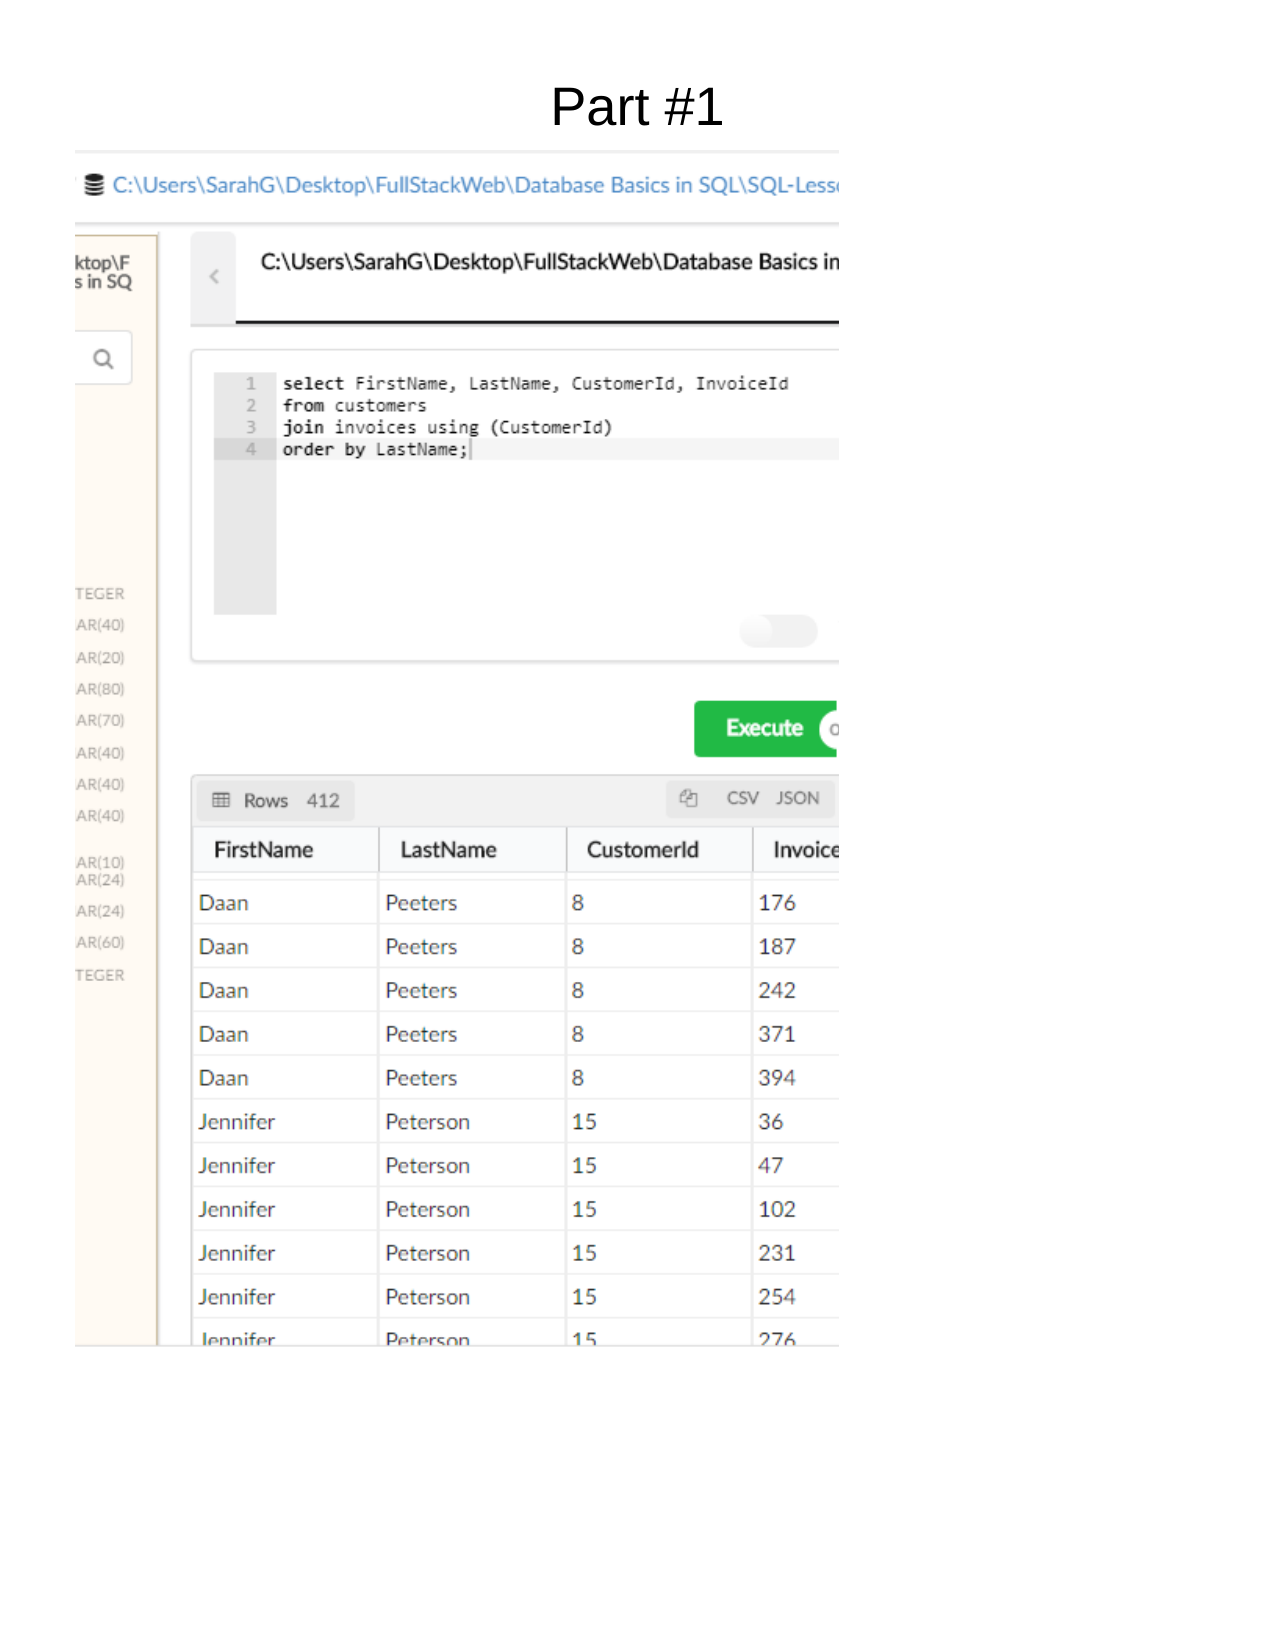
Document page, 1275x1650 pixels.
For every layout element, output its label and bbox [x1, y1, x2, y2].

picture [75, 150, 839, 1361]
